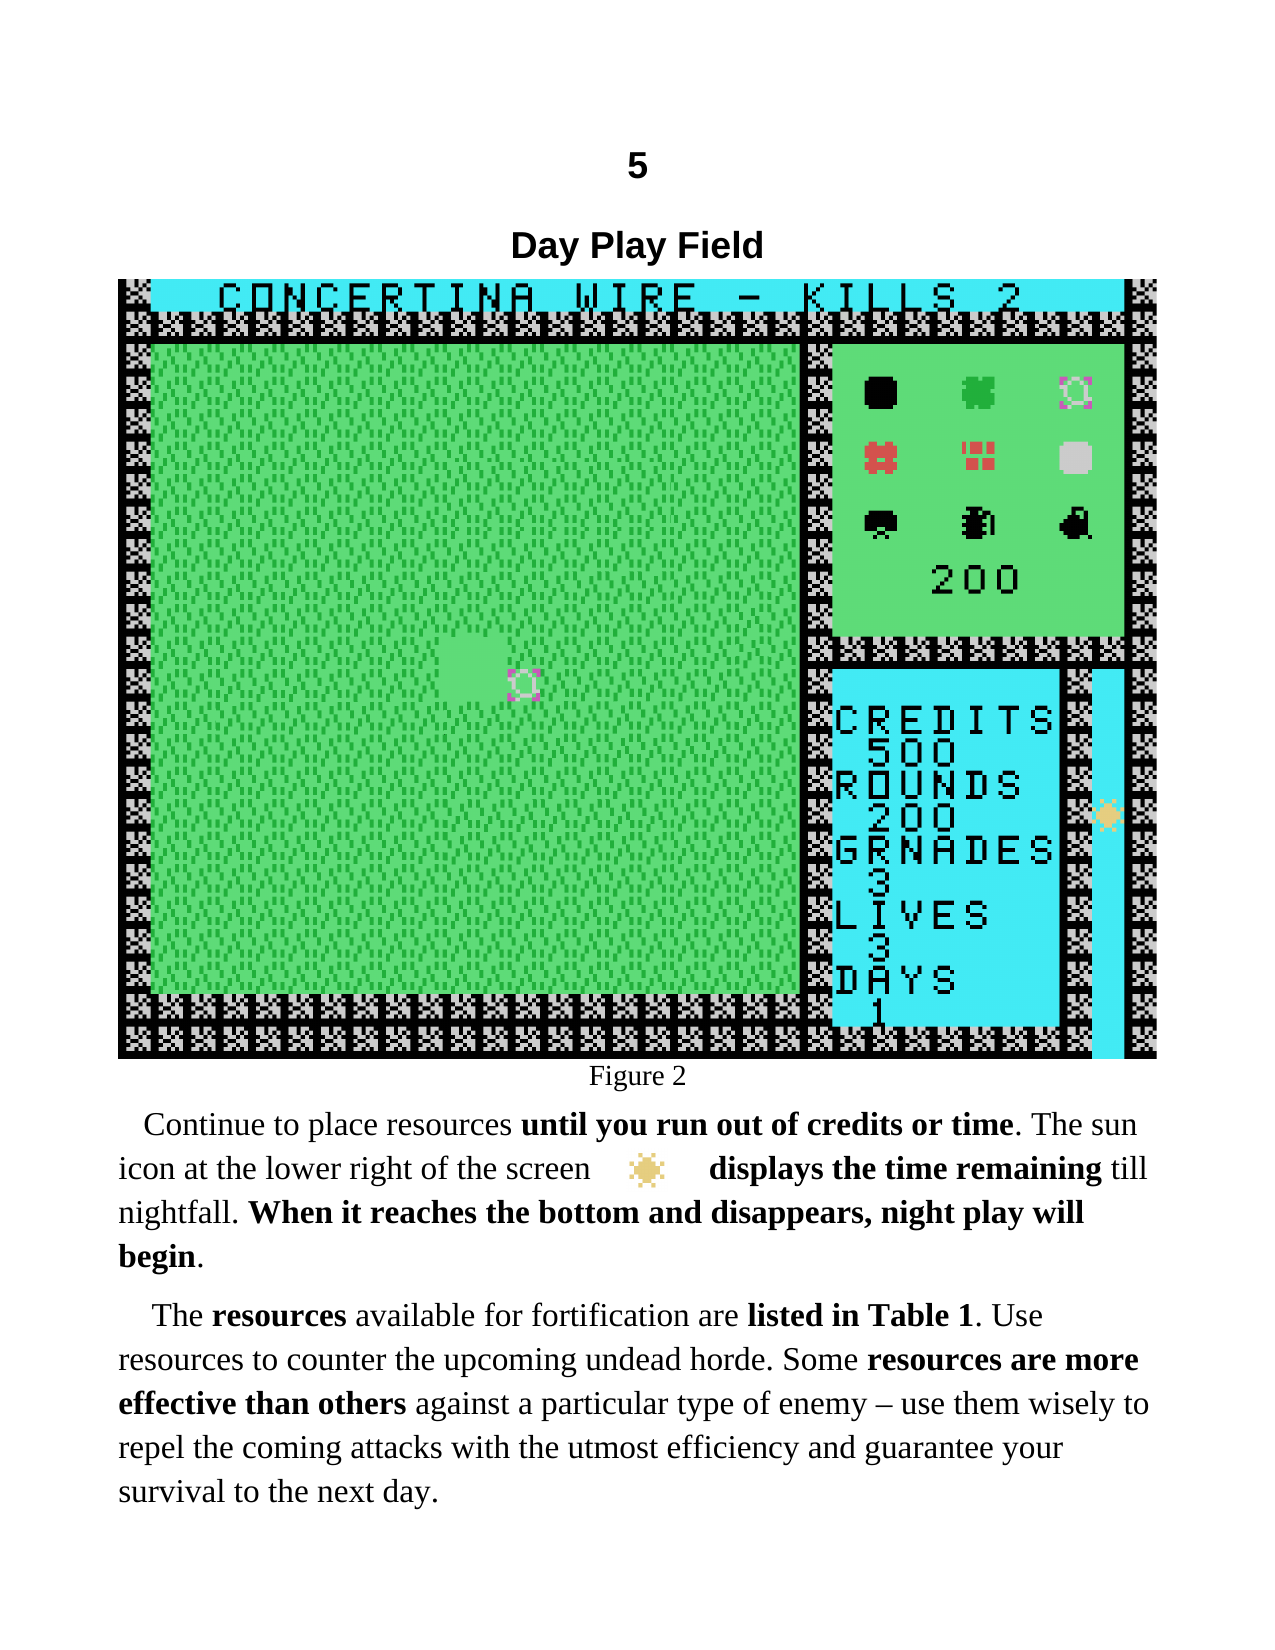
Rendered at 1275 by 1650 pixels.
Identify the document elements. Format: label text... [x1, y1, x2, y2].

picture [626, 1148, 668, 1192]
text Continue to place resources until you run out of credits or time. The sun icon at the lower right of the screen displays the time remaining till nightfall. When it reaches the bottom and disappears, night play will begin. [118, 1104, 1157, 1275]
subtitle Figure 2 [118, 1059, 1157, 1092]
picture [118, 279, 1157, 1059]
subtitle 5 [118, 143, 1157, 186]
text The resources available for fortification are listed in Table 1. Use resources to counter the upcoming undead horde. Some resources are more effective than others against a particular type of enemy – use them wisely to repel the coming attacks with the utmost efficiency and guarantee your survival to the next day. [118, 1295, 1157, 1509]
subtitle Day Play Field [118, 224, 1157, 267]
